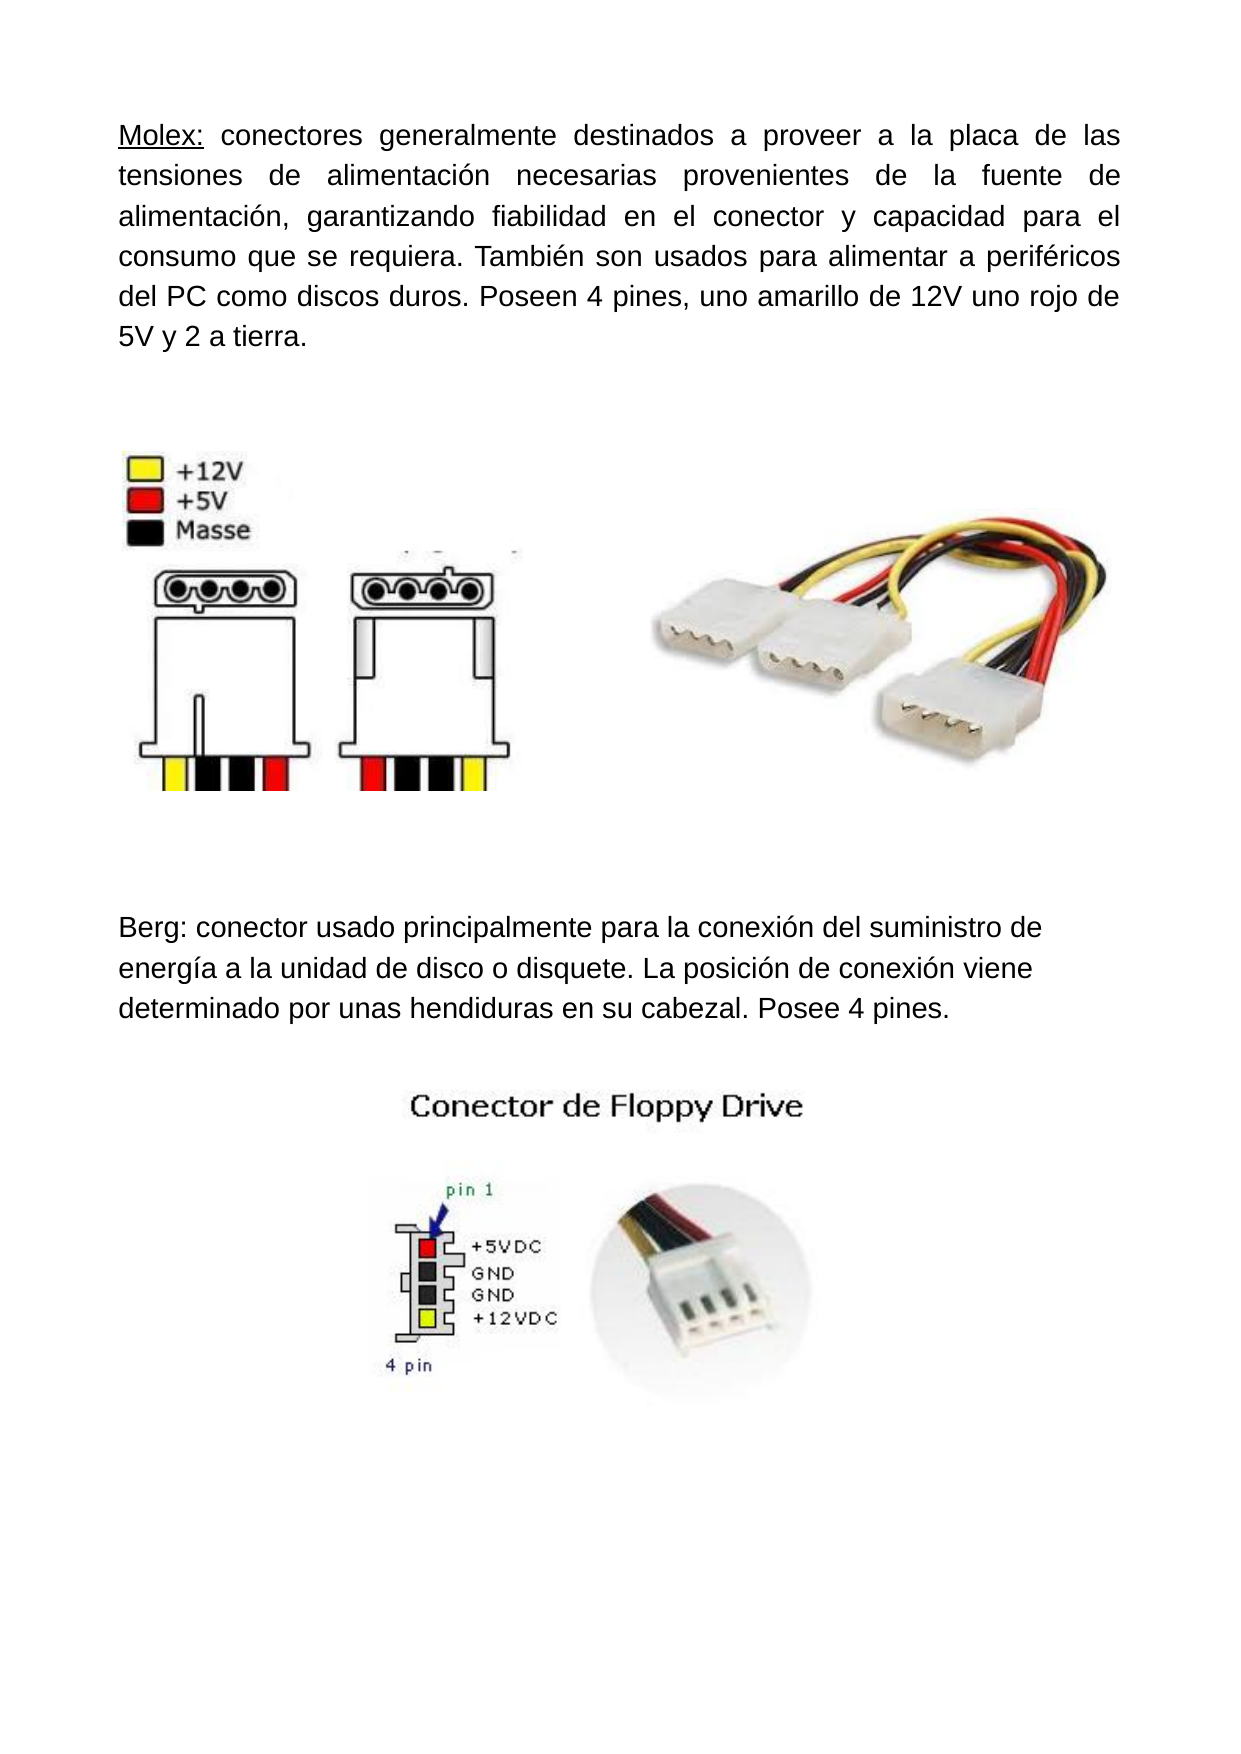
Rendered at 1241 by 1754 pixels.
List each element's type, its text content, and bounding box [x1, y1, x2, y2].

text Molex: conectores generalmente destinados a proveer a la placa de las tensiones de alimentación necesarias provenientes de la fuente de alimentación, garantizando fiabilidad en el conector y capacidad para el consumo que se requiera. También son usados para alimentar a periféricos del PC como discos duros. Poseen 4 pines, uno amarillo de 12V uno rojo de 5V y 2 a tierra. [118, 118, 1122, 353]
text Berg: conector usado principalmente para la conexión del suministro de energía a la unidad de disco o disquete. La posición de conexión viene determinado por unas hendiduras en su cabezal. Posee 4 pines. [118, 910, 1122, 1024]
picture [331, 1047, 851, 1438]
picture [122, 451, 529, 791]
picture [650, 508, 1114, 774]
